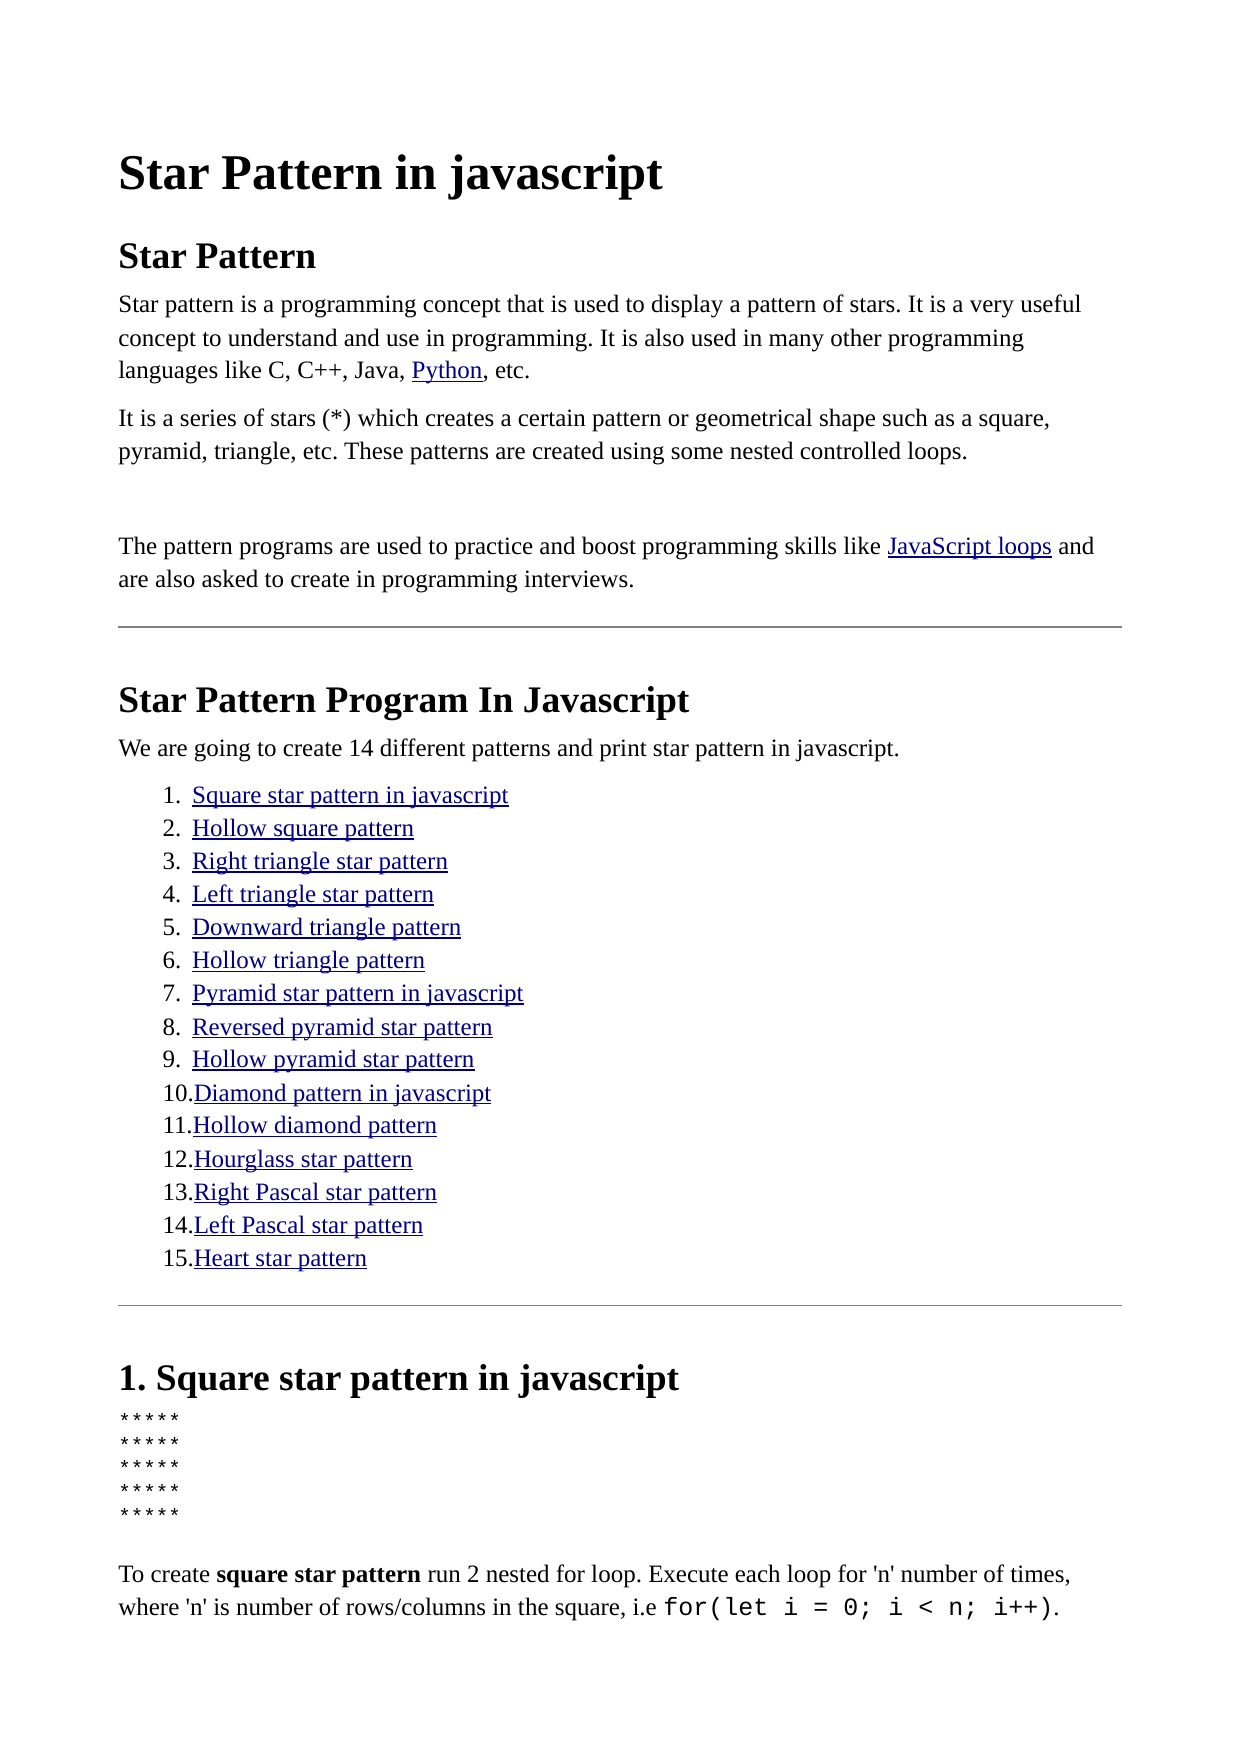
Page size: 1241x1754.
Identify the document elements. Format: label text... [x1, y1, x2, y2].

text To create square star pattern run 2 nested for loop. Execute each loop for 'n' number of times, where 'n' is number of rows/columns in the square, i.e for(let i = 0; i < n; i++). [118, 1559, 1122, 1623]
text ***** [118, 1506, 1122, 1529]
list Reversed pyramid star pattern [162, 1012, 1122, 1040]
list Hollow triangle pattern [162, 946, 1122, 974]
list Pyramid star pattern in javascript [162, 978, 1122, 1007]
list Diamond pattern in javascript [162, 1078, 1122, 1106]
text ***** [118, 1482, 1122, 1506]
list Left Pascal star pattern [162, 1210, 1122, 1238]
list Right Pascal star pattern [162, 1177, 1122, 1205]
list Hollow pyramid star pattern [162, 1044, 1122, 1073]
text We are going to create 14 different patterns and print star pattern in javascript. [118, 733, 1122, 762]
subtitle 1. Square star pattern in javascript [118, 1355, 1122, 1398]
text ***** [118, 1411, 1122, 1435]
list Downward triangle pattern [162, 912, 1122, 941]
list Hollow square pattern [162, 813, 1122, 842]
subtitle Star Pattern Program In Javascript [118, 677, 1122, 720]
list Left triangle star pattern [162, 879, 1122, 908]
list Hollow diamond pattern [162, 1111, 1122, 1139]
list Hourglass star pattern [162, 1144, 1122, 1172]
subtitle Star Pattern [118, 234, 1122, 277]
text The pattern programs are used to practice and boost programming skills like JavaScript loops and are also asked to create in programming interviews. [118, 531, 1122, 593]
list Heart star pattern [162, 1243, 1122, 1271]
text ***** [118, 1458, 1122, 1482]
list Square star pattern in javascript [162, 780, 1122, 809]
text ***** [118, 1435, 1122, 1458]
text Star pattern is a programming concept that is used to display a pattern of stars. It is a very useful concept to understand and use in programming. It is also used in many other programming languages like C, C++, Java, Python, etc. [118, 289, 1122, 384]
subtitle Star Pattern in javascript [118, 143, 1122, 201]
text It is a series of stars (*) which creates a certain pattern or geometrical shape such as a square, pyramid, triangle, etc. These patterns are created using some nested controlled loops. [118, 403, 1122, 465]
list Right triangle star pattern [162, 846, 1122, 875]
